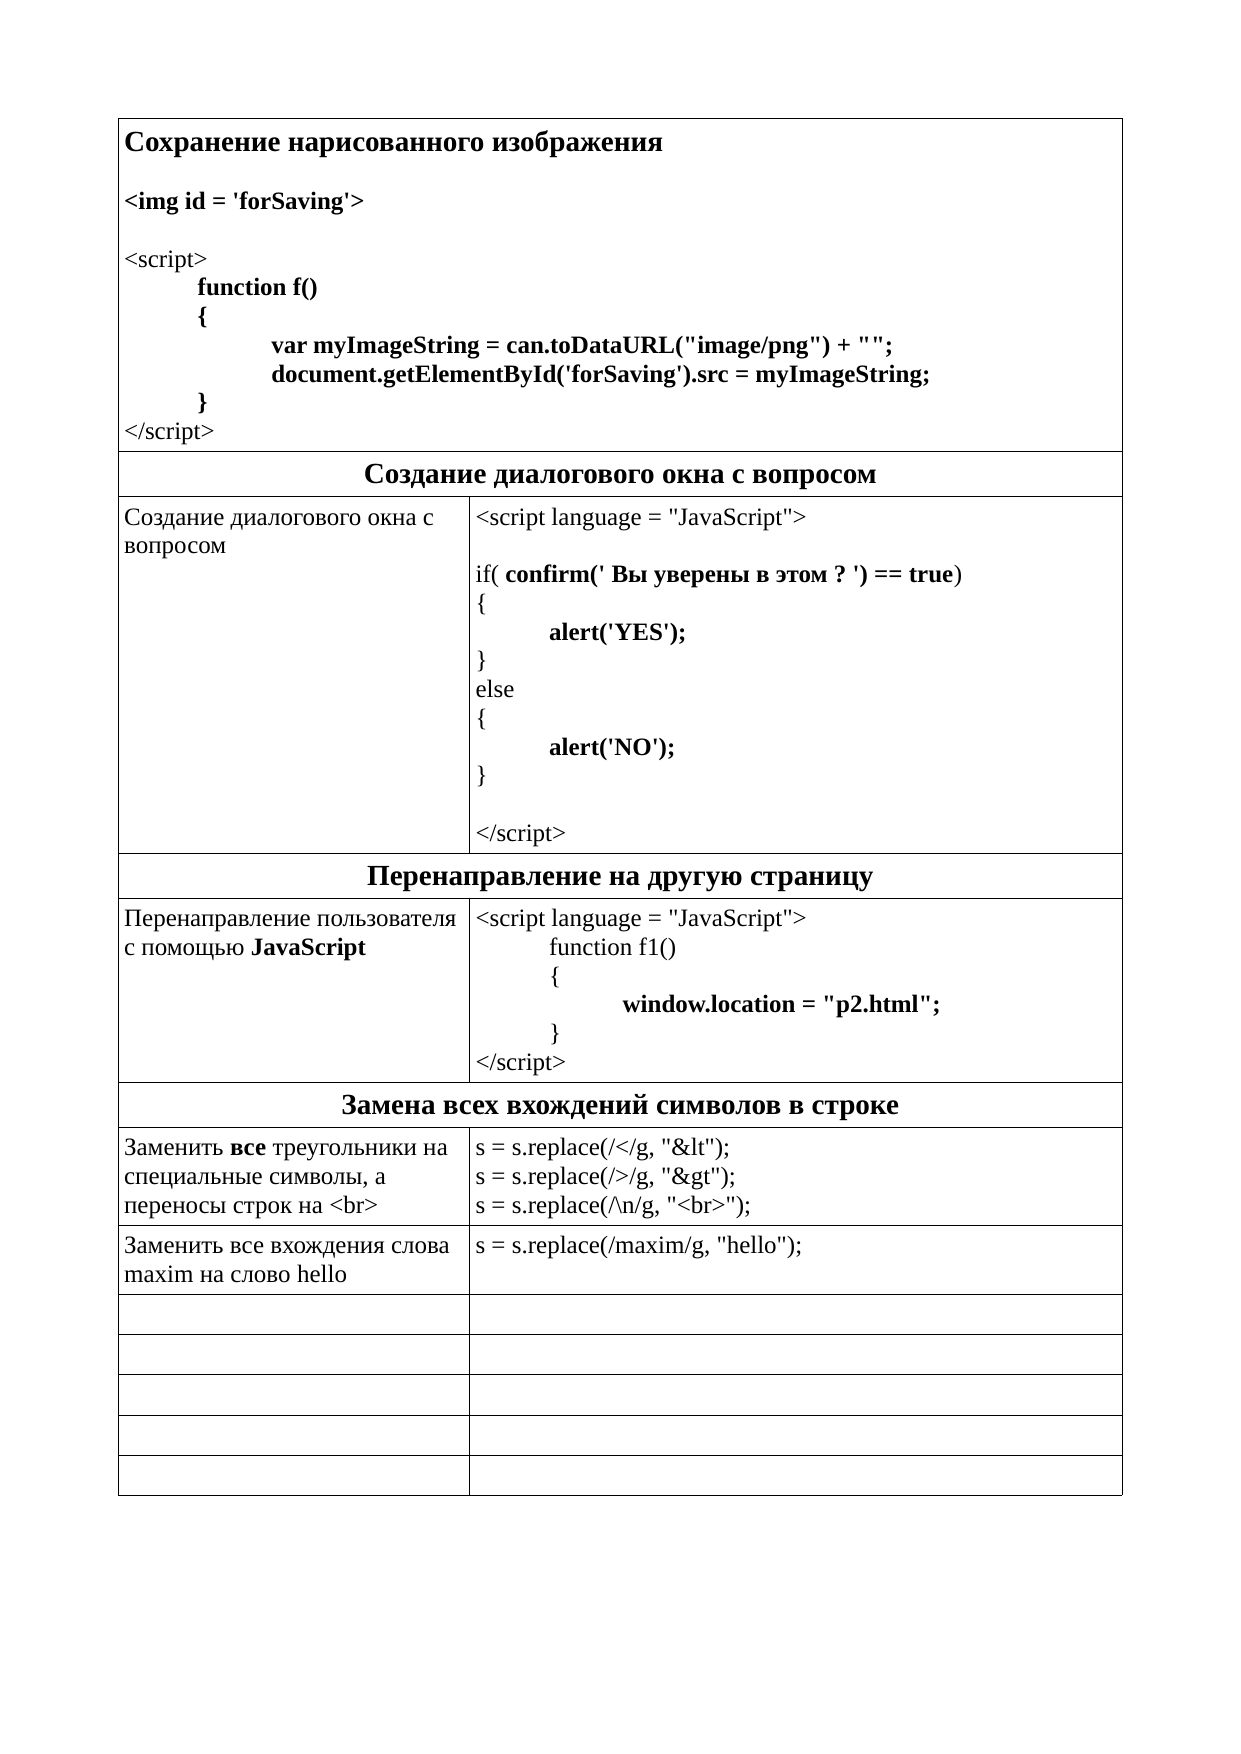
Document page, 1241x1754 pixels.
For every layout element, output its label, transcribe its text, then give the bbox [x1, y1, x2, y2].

table_cell Замена всех вхождений символов в строке [119, 1083, 1122, 1127]
table_cell [119, 1456, 469, 1495]
table_cell <script language = "JavaScript"> function f1() { window.location = "p2.html"; } </script> [470, 899, 1122, 1082]
table_cell Создание диалогового окна с вопросом [119, 452, 1122, 496]
table_cell [470, 1295, 1122, 1334]
table_cell [470, 1456, 1122, 1495]
table_cell [470, 1335, 1122, 1374]
table_cell [119, 1416, 469, 1455]
table_cell s = s.replace(/maxim/g, "hello"); [470, 1226, 1122, 1293]
table_cell Заменить все треугольники на специальные символы, а переносы строк на <br> [119, 1128, 469, 1224]
table_cell Перенаправление пользователя с помощью JavaScript [119, 899, 469, 1082]
table_cell Сохранение нарисованного изображения <img id = 'forSaving'> <script> function f() { var myImageString = can.toDataURL("image/png") + ""; document.getElementById('forSaving').src = myImageString; } </script> [119, 119, 1122, 451]
table_cell Заменить все вхождения слова maxim на слово hello [119, 1226, 469, 1293]
table_cell [470, 1375, 1122, 1414]
table_cell [470, 1416, 1122, 1455]
table_cell Создание диалогового окна с вопросом [119, 497, 469, 852]
table_cell <script language = "JavaScript"> if( confirm(' Вы уверены в этом ? ') == true) { alert('YES'); } else { alert('NO'); } </script> [470, 497, 1122, 852]
table_cell Перенаправление на другую страницу [119, 854, 1122, 897]
table_cell [119, 1335, 469, 1374]
table_cell s = s.replace(/</g, "&lt"); s = s.replace(/>/g, "&gt"); s = s.replace(/\n/g, "<br>"); [470, 1128, 1122, 1224]
table_cell [119, 1295, 469, 1334]
table_cell [119, 1375, 469, 1414]
